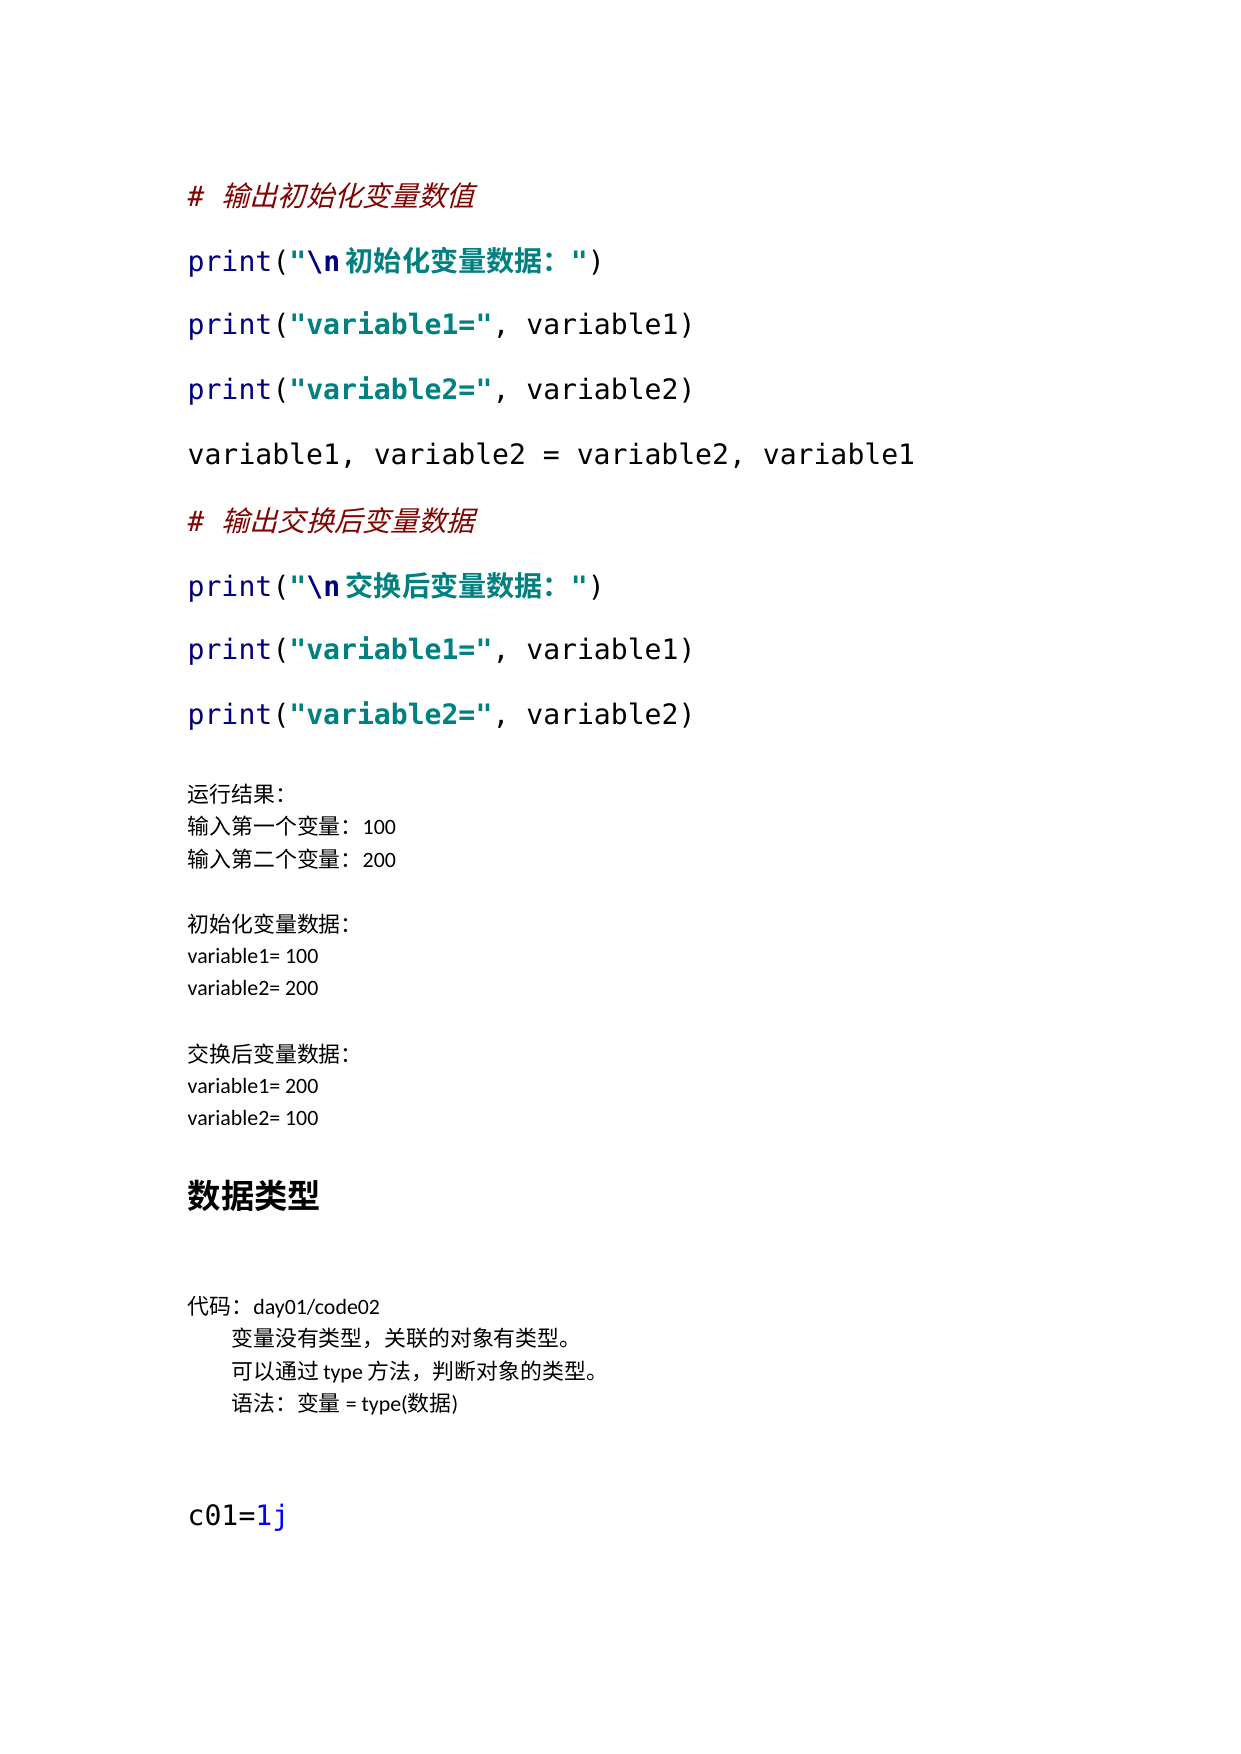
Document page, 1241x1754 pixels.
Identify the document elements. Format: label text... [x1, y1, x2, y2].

text print("variable1=", variable1) [187, 617, 1053, 682]
text 语法：变量 = type(数据) [187, 1386, 1053, 1418]
text 代码：day01/code02 [187, 1288, 1053, 1321]
text 运行结果： [187, 776, 1053, 809]
text print("variable1=", variable1) [187, 292, 1053, 357]
text print("\n交换后变量数据：") [187, 552, 1053, 617]
text 输入第一个变量：100 [187, 809, 1053, 841]
text # 输出初始化变量数值 [187, 162, 1053, 227]
text variable1= 200 [187, 1069, 1053, 1101]
text print("variable2=", variable2) [187, 682, 1053, 747]
text variable1= 100 [187, 939, 1053, 971]
text variable2= 200 [187, 971, 1053, 1004]
text print("\n初始化变量数据：") [187, 227, 1053, 292]
text variable1, variable2 = variable2, variable1 [187, 422, 1053, 487]
text 初始化变量数据： [187, 906, 1053, 939]
subtitle 数据类型 [187, 1161, 1053, 1226]
text 交换后变量数据： [187, 1036, 1053, 1069]
text 可以通过type方法，判断对象的类型。 [187, 1353, 1053, 1386]
text print("variable2=", variable2) [187, 357, 1053, 422]
text 变量没有类型，关联的对象有类型。 [187, 1321, 1053, 1353]
text 输入第二个变量：200 [187, 841, 1053, 874]
text # 输出交换后变量数据 [187, 487, 1053, 552]
text c01=1j [187, 1483, 1053, 1548]
text variable2= 100 [187, 1101, 1053, 1134]
